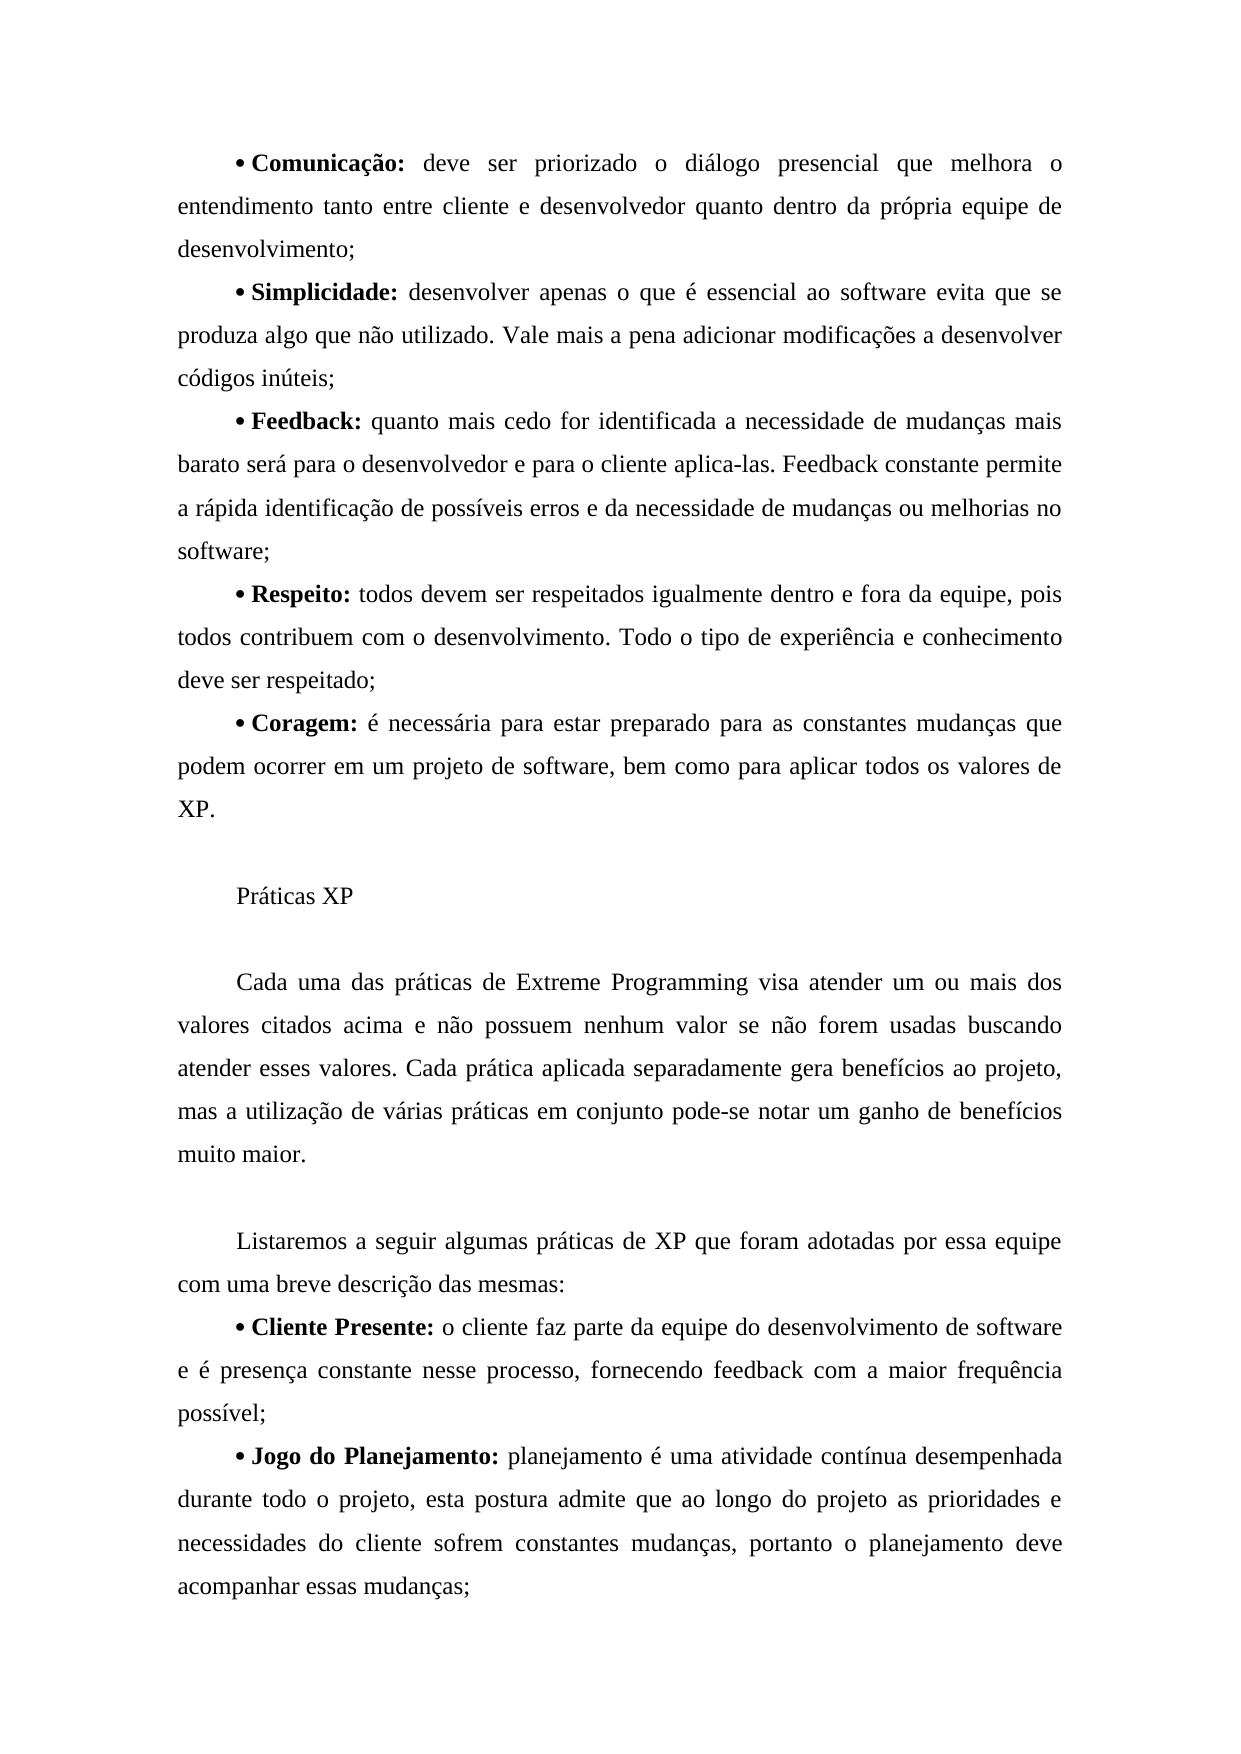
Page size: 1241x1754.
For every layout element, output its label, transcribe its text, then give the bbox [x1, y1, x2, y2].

list Simplicidade: desenvolver apenas o que é essencial ao software evita que se produza algo que não utilizado. Vale mais a pena adicionar modificações a desenvolver códigos inúteis; [177, 277, 1063, 392]
list Jogo do Planejamento: planejamento é uma atividade contínua desempenhada durante todo o projeto, esta postura admite que ao longo do projeto as prioridades e necessidades do cliente sofrem constantes mudanças, portanto o planejamento deve acompanhar essas mudanças; [177, 1441, 1063, 1599]
text Listaremos a seguir algumas práticas de XP que foram adotadas por essa equipe com uma breve descrição das mesmas: [177, 1226, 1063, 1298]
text Cada uma das práticas de Extreme Programming visa atender um ou mais dos valores citados acima e não possuem nenhum valor se não forem usadas buscando atender esses valores. Cada prática aplicada separadamente gera benefícios ao projeto, mas a utilização de várias práticas em conjunto pode-se notar um ganho de benefícios muito maior. [177, 967, 1063, 1168]
list Respeito: todos devem ser respeitados igualmente dentro e fora da equipe, pois todos contribuem com o desenvolvimento. Todo o tipo de experiência e conhecimento deve ser respeitado; [177, 579, 1063, 694]
list Feedback: quanto mais cedo for identificada a necessidade de mudanças mais barato será para o desenvolvedor e para o cliente aplica-las. Feedback constante permite a rápida identificação de possíveis erros e da necessidade de mudanças ou melhorias no software; [177, 406, 1063, 564]
list Comunicação: deve ser priorizado o diálogo presencial que melhora o entendimento tanto entre cliente e desenvolvedor quanto dentro da própria equipe de desenvolvimento; [177, 148, 1063, 263]
list Práticas XP [177, 881, 1063, 909]
list Coragem: é necessária para estar preparado para as constantes mudanças que podem ocorrer em um projeto de software, bem como para aplicar todos os valores de XP. [177, 708, 1063, 823]
list Cliente Presente: o cliente faz parte da equipe do desenvolvimento de software e é presença constante nesse processo, fornecendo feedback com a maior frequência possível; [177, 1312, 1063, 1427]
